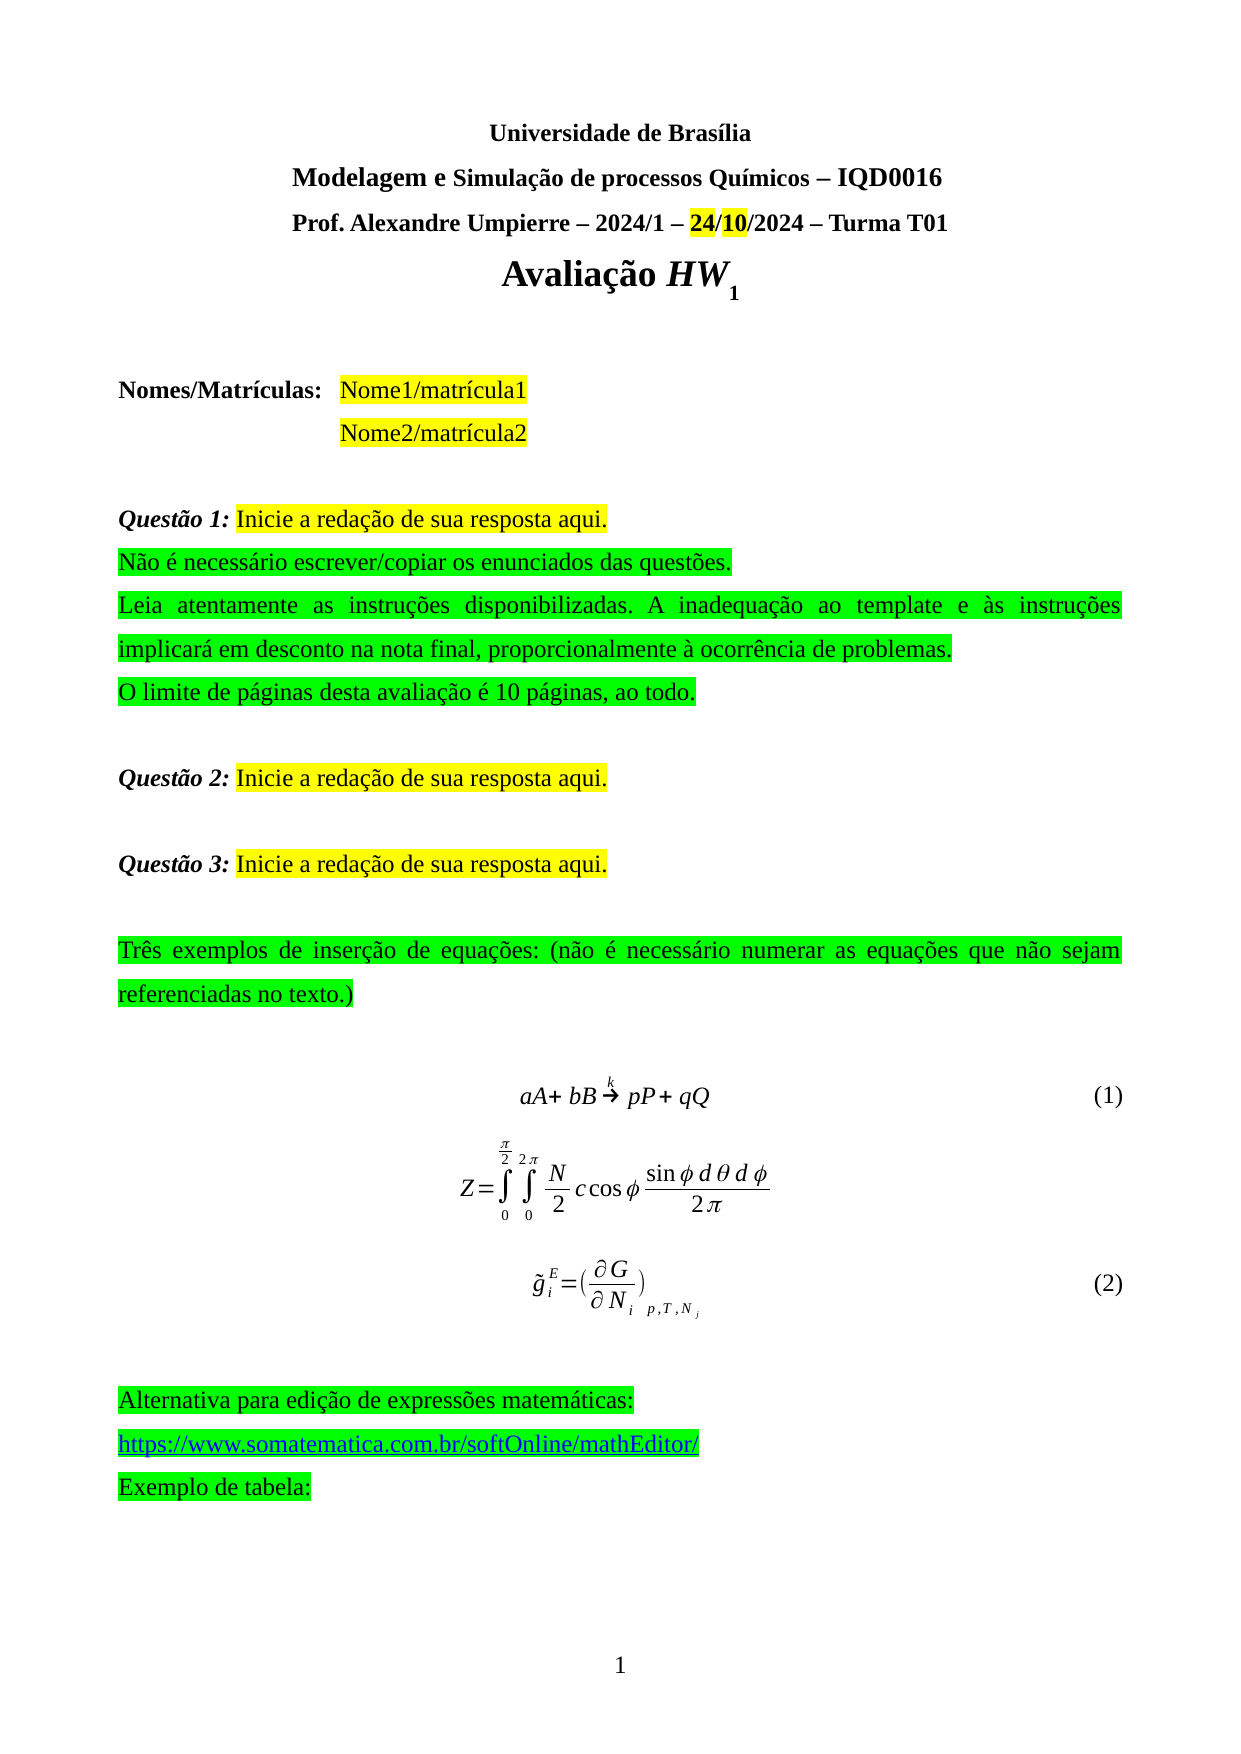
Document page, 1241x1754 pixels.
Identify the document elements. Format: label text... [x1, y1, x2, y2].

text https://www.somatematica.com.br/softOnline/mathEditor/ [118, 1429, 1122, 1457]
text Não é necessário escrever/copiar os enunciados das questões. [118, 547, 1122, 576]
text Três exemplos de inserção de equações: (não é necessário numerar as equações que não sejam referenciadas no texto.) [118, 936, 1122, 1007]
text Questão 1: Inicie a redação de sua resposta aqui. [118, 504, 1122, 533]
text Avaliação HW1 [118, 251, 1122, 305]
text Prof. Alexandre Umpierre – 2024/1 – 24/10/2024 – Turma T01 [118, 208, 1122, 237]
text Nome2/matrícula2 [118, 418, 1122, 447]
text O limite de páginas desta avaliação é 10 páginas, ao todo. [118, 677, 1122, 706]
text Universidade de Brasília [118, 118, 1122, 147]
text Questão 3: Inicie a redação de sua resposta aqui. [118, 849, 1122, 878]
text (2) [118, 1255, 1122, 1319]
text Exemplo de tabela: [118, 1472, 1122, 1501]
text Questão 2: Inicie a redação de sua resposta aqui. [118, 763, 1122, 792]
text Leia atentamente as instruções disponibilizadas. A inadequação ao template e às instruções implicará em desconto na nota final, proporcionalmente à ocorrência de problemas. [118, 591, 1122, 662]
text (1) [118, 1074, 1122, 1109]
text Alternativa para edição de expressões matemáticas: [118, 1386, 1122, 1414]
text Nomes/Matrículas: Nome1/matrícula1 [118, 375, 1122, 404]
text Modelagem e Simulação de processos Químicos – IQD0016 [118, 161, 1122, 192]
